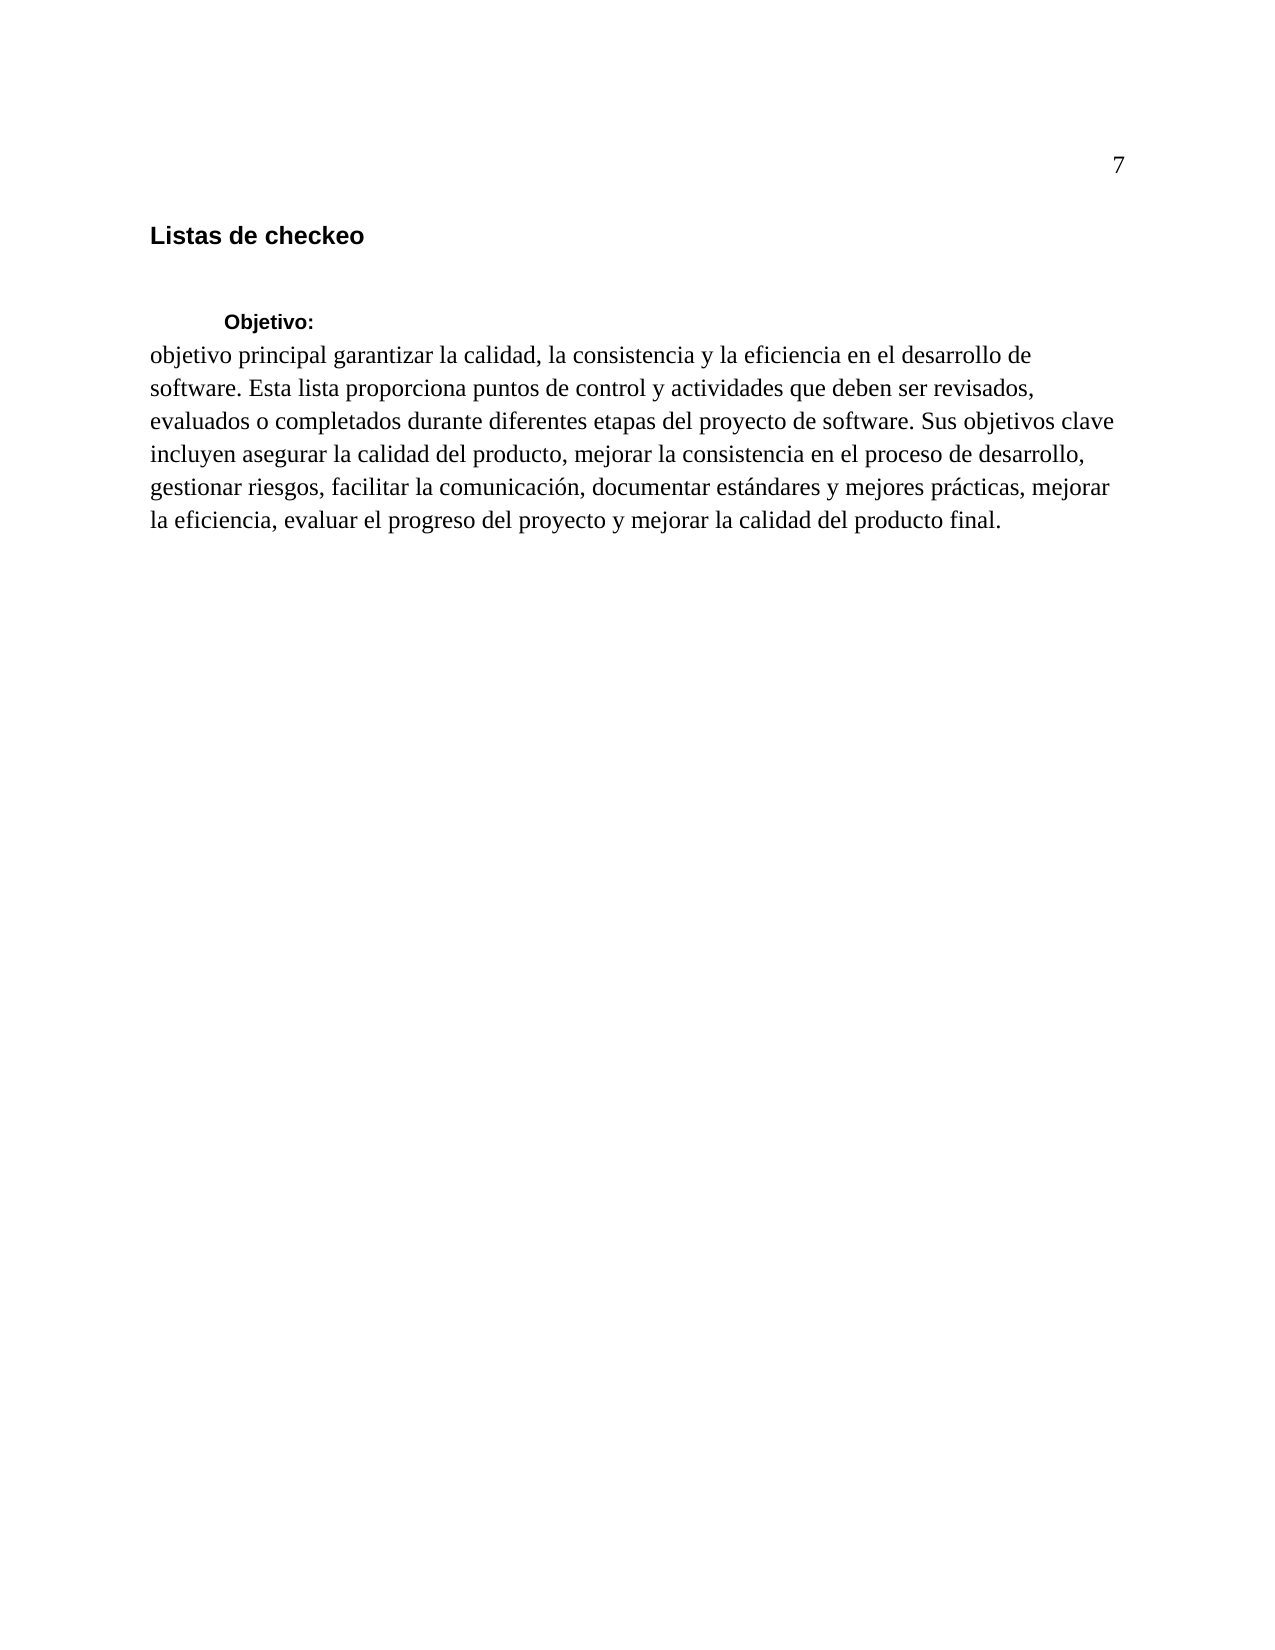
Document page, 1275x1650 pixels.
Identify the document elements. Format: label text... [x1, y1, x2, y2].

subtitle Listas de checkeo [150, 221, 1125, 249]
subtitle Objetivo: [150, 310, 1125, 334]
text objetivo principal garantizar la calidad, la consistencia y la eficiencia en el desarrollo de software. Esta lista proporciona puntos de control y actividades que deben ser revisados, evaluados o completados durante diferentes etapas del proyecto de software. Sus objetivos clave incluyen asegurar la calidad del producto, mejorar la consistencia en el proceso de desarrollo, gestionar riesgos, facilitar la comunicación, documentar estándares y mejores prácticas, mejorar la eficiencia, evaluar el progreso del proyecto y mejorar la calidad del producto final. [150, 340, 1125, 534]
